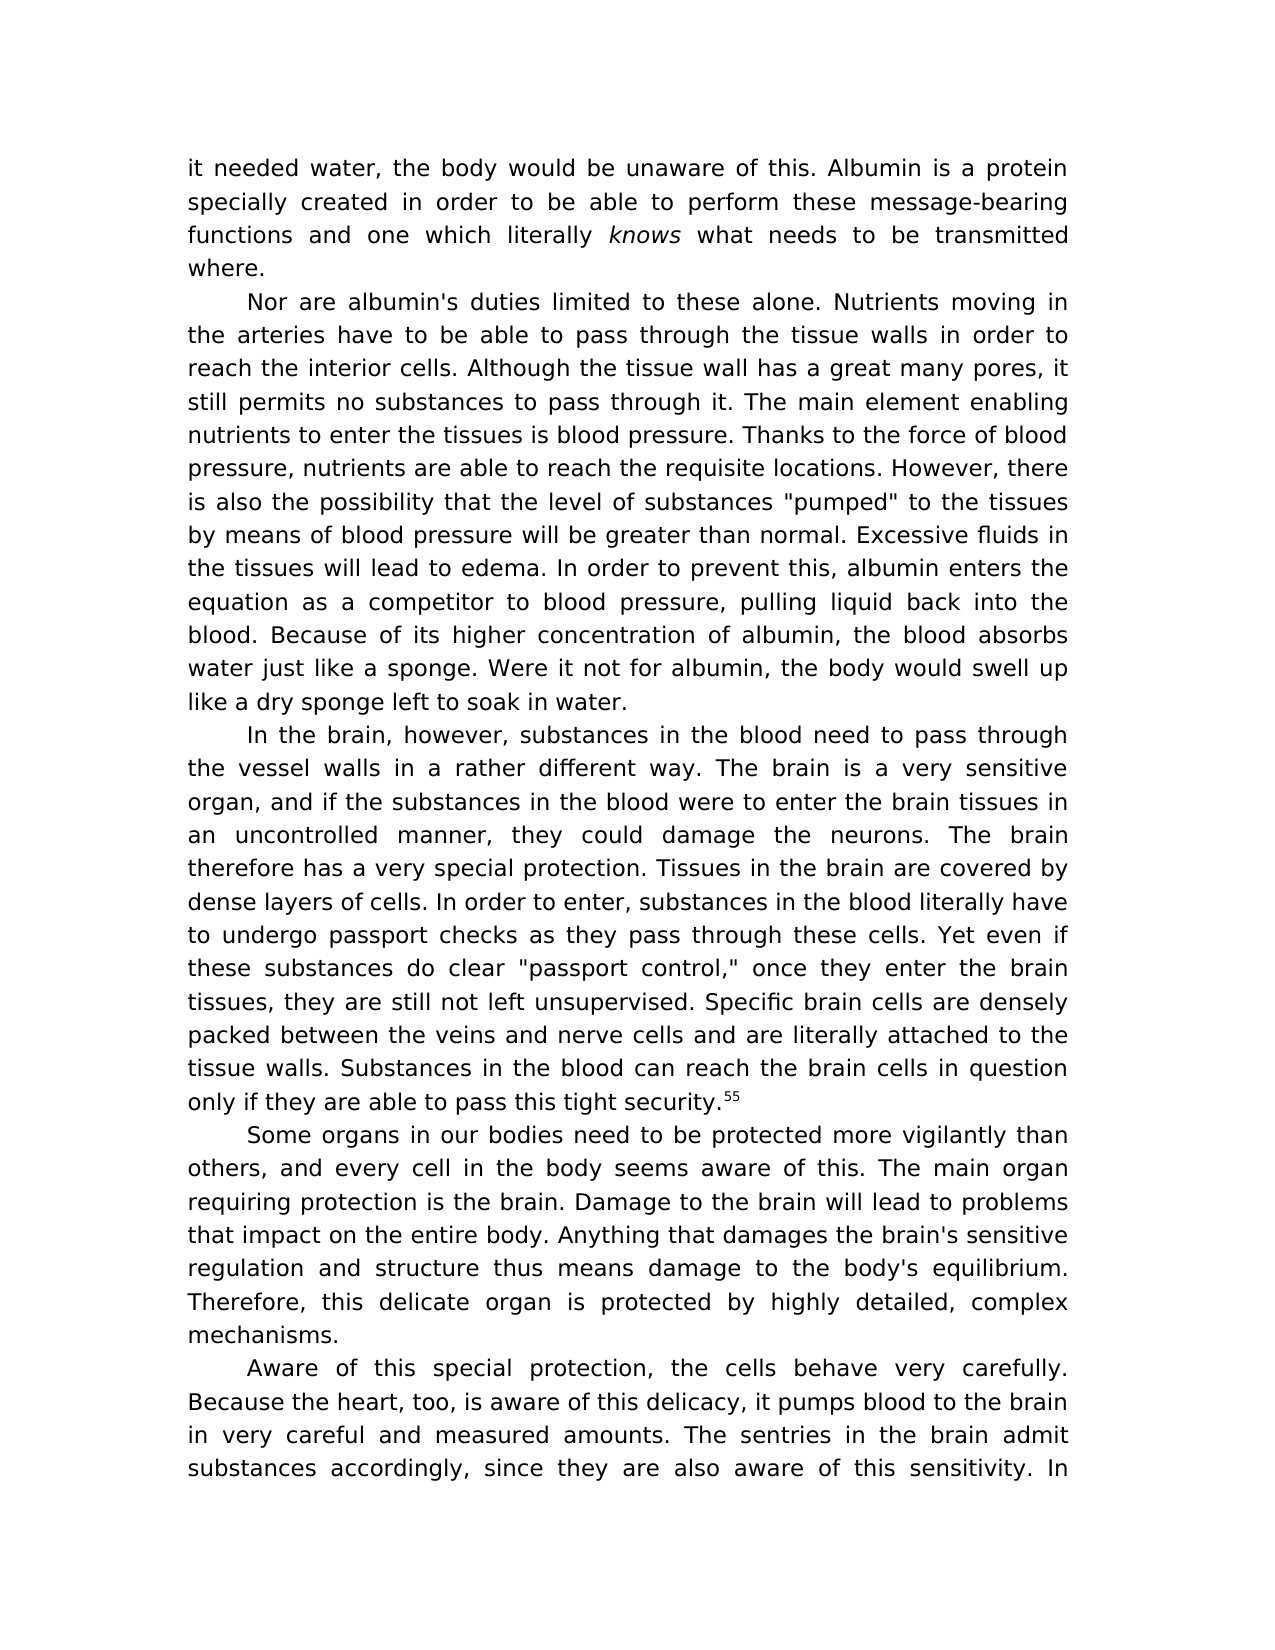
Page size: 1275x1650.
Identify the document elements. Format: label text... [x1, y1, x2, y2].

text Some organs in our bodies need to be protected more vigilantly than others, and every cell in the body seems aware of this. The main organ requiring protection is the brain. Damage to the brain will lead to problems that impact on the entire body. Anything that damages the brain's sensitive regulation and structure thus means damage to the body's equilibrium. Therefore, this delicate organ is protected by highly detailed, complex mechanisms. [187, 1117, 1070, 1350]
text Aware of this special protection, the cells behave very carefully. Because the heart, too, is aware of this delicacy, it pumps blood to the brain in very careful and measured amounts. The sentries in the brain admit substances accordingly, since they are also aware of this sensitivity. In [187, 1350, 1070, 1483]
text it needed water, the body would be unaware of this. Albumin is a protein specially created in order to be able to perform these message-bearing functions and one which literally knows what needs to be transmitted where. [187, 150, 1070, 283]
text Nor are albumin's duties limited to these alone. Nutrients moving in the arteries have to be able to pass through the tissue walls in order to reach the interior cells. Although the tissue wall has a great many pores, it still permits no substances to pass through it. The main element enabling nutrients to enter the tissues is blood pressure. Thanks to the force of blood pressure, nutrients are able to reach the requisite locations. However, there is also the possibility that the level of substances "pumped" to the tissues by means of blood pressure will be greater than normal. Excessive fluids in the tissues will lead to edema. In order to prevent this, albumin enters the equation as a competitor to blood pressure, pulling liquid back into the blood. Because of its higher concentration of albumin, the blood absorbs water just like a sponge. Were it not for albumin, the body would swell up like a dry sponge left to soak in water. [187, 283, 1070, 717]
text In the brain, however, substances in the blood need to pass through the vessel walls in a rather different way. The brain is a very sensitive organ, and if the substances in the blood were to enter the brain tissues in an uncontrolled manner, they could damage the neurons. The brain therefore has a very special protection. Tissues in the brain are covered by dense layers of cells. In order to enter, substances in the blood literally have to undergo passport checks as they pass through these cells. Yet even if these substances do clear "passport control," once they enter the brain tissues, they are still not left unsupervised. Specific brain cells are densely packed between the veins and nerve cells and are literally attached to the tissue walls. Substances in the blood can reach the brain cells in question only if they are able to pass this tight security.55 [187, 717, 1070, 1117]
